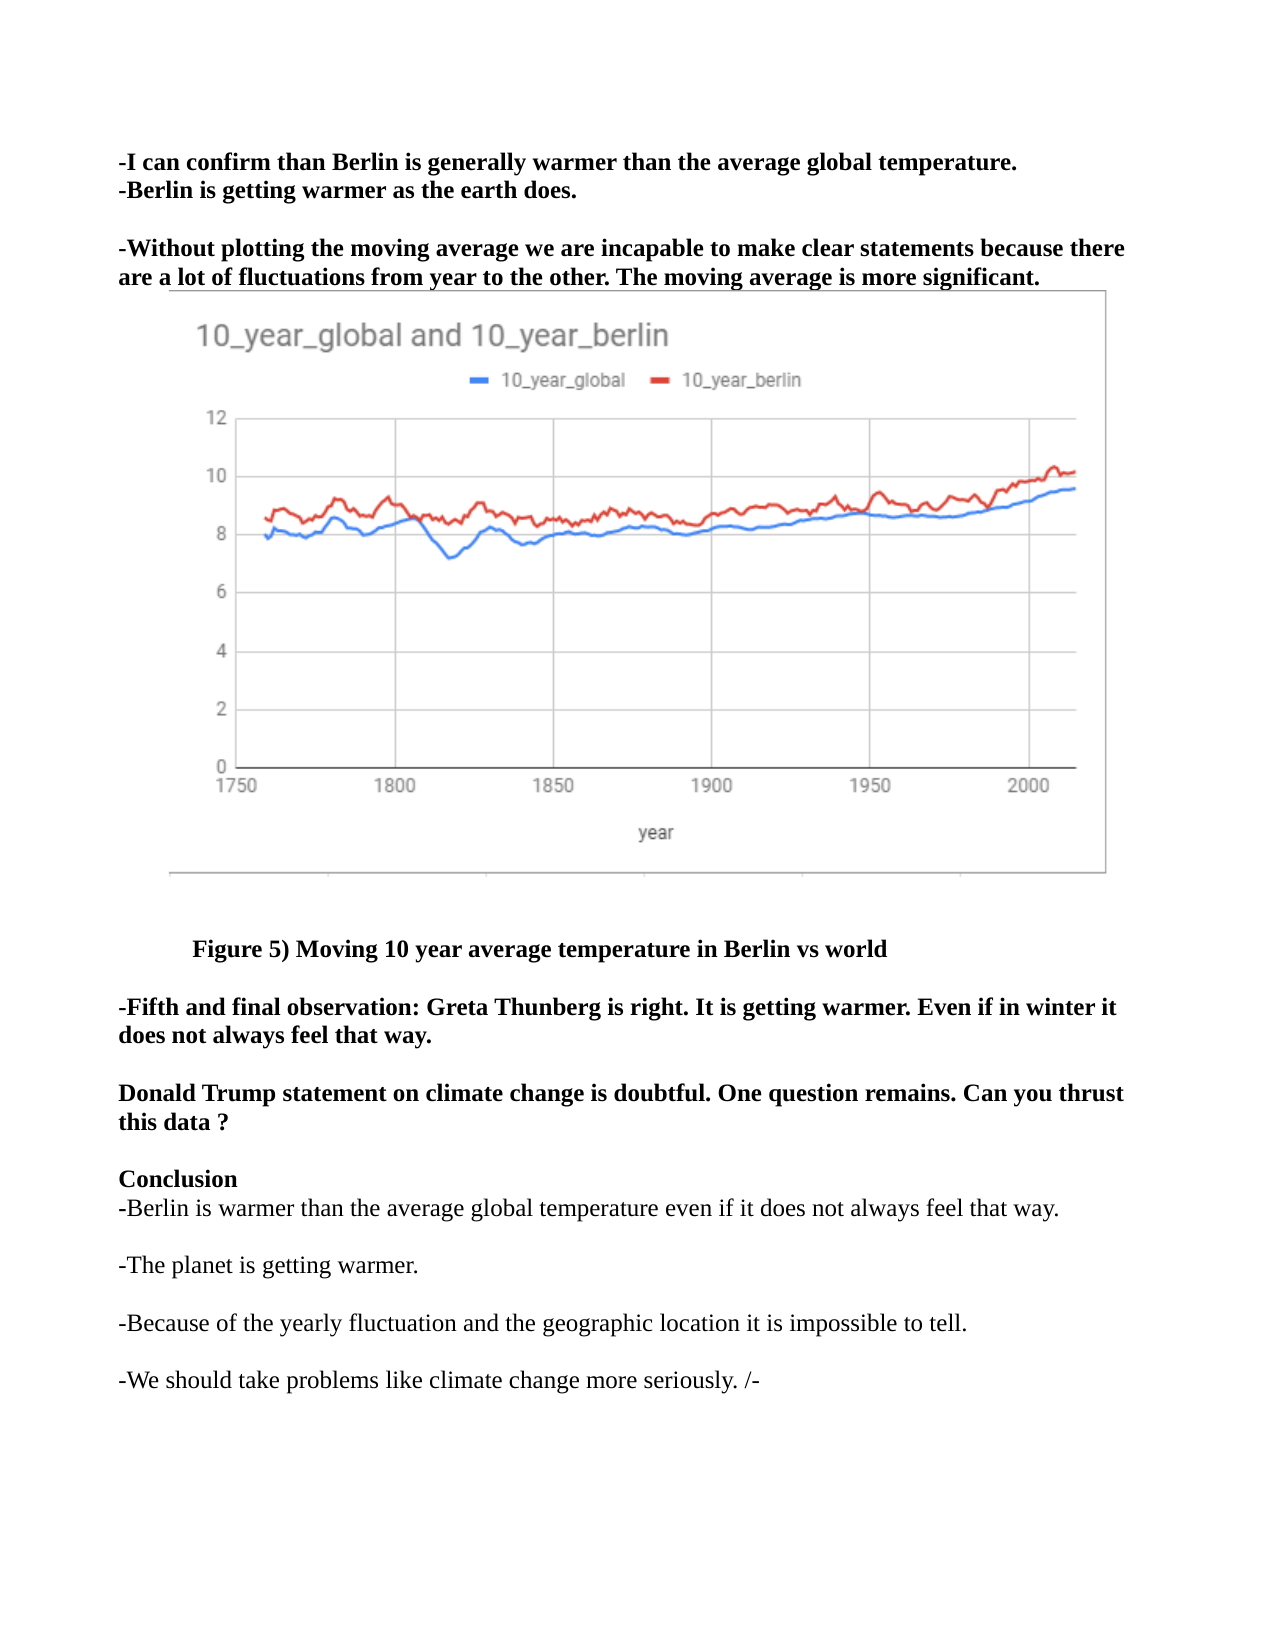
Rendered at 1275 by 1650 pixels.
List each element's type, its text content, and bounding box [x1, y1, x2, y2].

text -I can confirm than Berlin is generally warmer than the average global temperature. [118, 147, 1157, 176]
text Figure 5) Moving 10 year average temperature in Berlin vs world [118, 934, 1157, 963]
text -The planet is getting warmer. [118, 1250, 1157, 1279]
text -We should take problems like climate change more seriously. /- [118, 1365, 1157, 1394]
text -Fifth and final observation: Greta Thunberg is right. It is getting warmer. Even if in winter it does not always feel that way. [118, 992, 1157, 1049]
text -Berlin is getting warmer as the earth does. [118, 176, 1157, 204]
text -Without plotting the moving average we are incapable to make clear statements because there are a lot of fluctuations from year to the other. The moving average is more significant. [118, 233, 1157, 291]
text Donald Trump statement on climate change is doubtful. One question remains. Can you thrust this data ? [118, 1078, 1157, 1135]
text -Berlin is warmer than the average global temperature even if it does not always feel that way. [118, 1193, 1157, 1222]
text -Because of the yearly fluctuation and the geographic location it is impossible to tell. [118, 1308, 1157, 1337]
text Conclusion [118, 1164, 1157, 1193]
picture [168, 290, 1107, 877]
